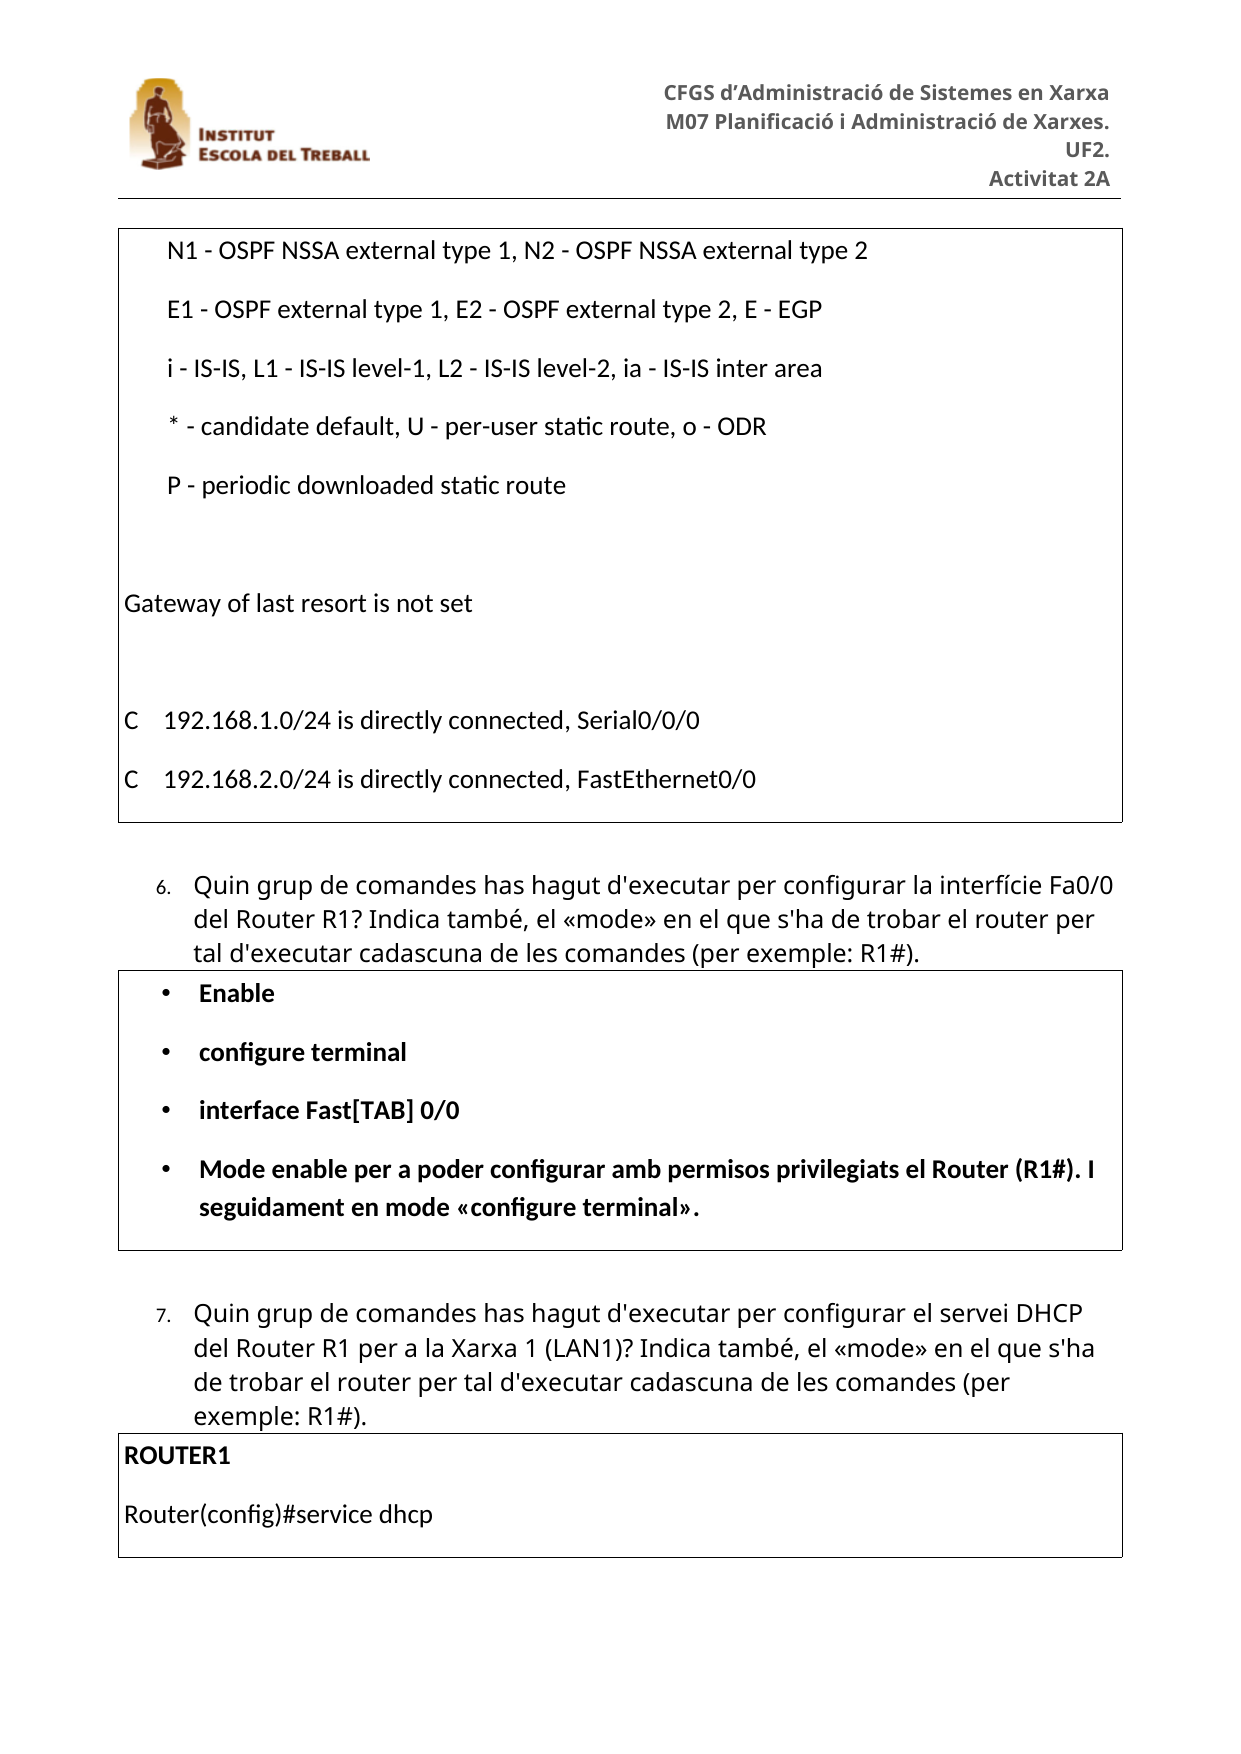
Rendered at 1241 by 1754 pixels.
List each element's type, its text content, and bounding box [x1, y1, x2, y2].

table_header Enable configure terminal interface Fast[TAB] 0/0 Mode enable per a poder configurar amb permisos privilegiats el Router (R1#). I seguidament en mode «configure terminal». [119, 971, 1122, 1250]
table_cell N1 - OSPF NSSA external type 1, N2 - OSPF NSSA external type 2 E1 - OSPF external type 1, E2 - OSPF external type 2, E - EGP i - IS-IS, L1 - IS-IS level-1, L2 - IS-IS level-2, ia - IS-IS inter area * - candidate default, U - per-user static route, o - ODR P - periodic downloaded static route Gateway of last resort is not set C 192.168.1.0/24 is directly connected, Serial0/0/0 C 192.168.2.0/24 is directly connected, FastEthernet0/0 [119, 229, 1122, 822]
list Quin grup de comandes has hagut d'executar per configurar el servei DHCP del Router R1 per a la Xarxa 1 (LAN1)? Indica també, el «mode» en el que s'ha de trobar el router per tal d'executar cadascuna de les comandes (per exemple: R1#). [156, 1296, 1122, 1432]
table_header ROUTER1 Router(config)#service dhcp [119, 1434, 1122, 1557]
list Quin grup de comandes has hagut d'executar per configurar la interfície Fa0/0 del Router R1? Indica també, el «mode» en el que s'ha de trobar el router per tal d'executar cadascuna de les comandes (per exemple: R1#). [156, 868, 1122, 970]
picture [129, 78, 370, 170]
